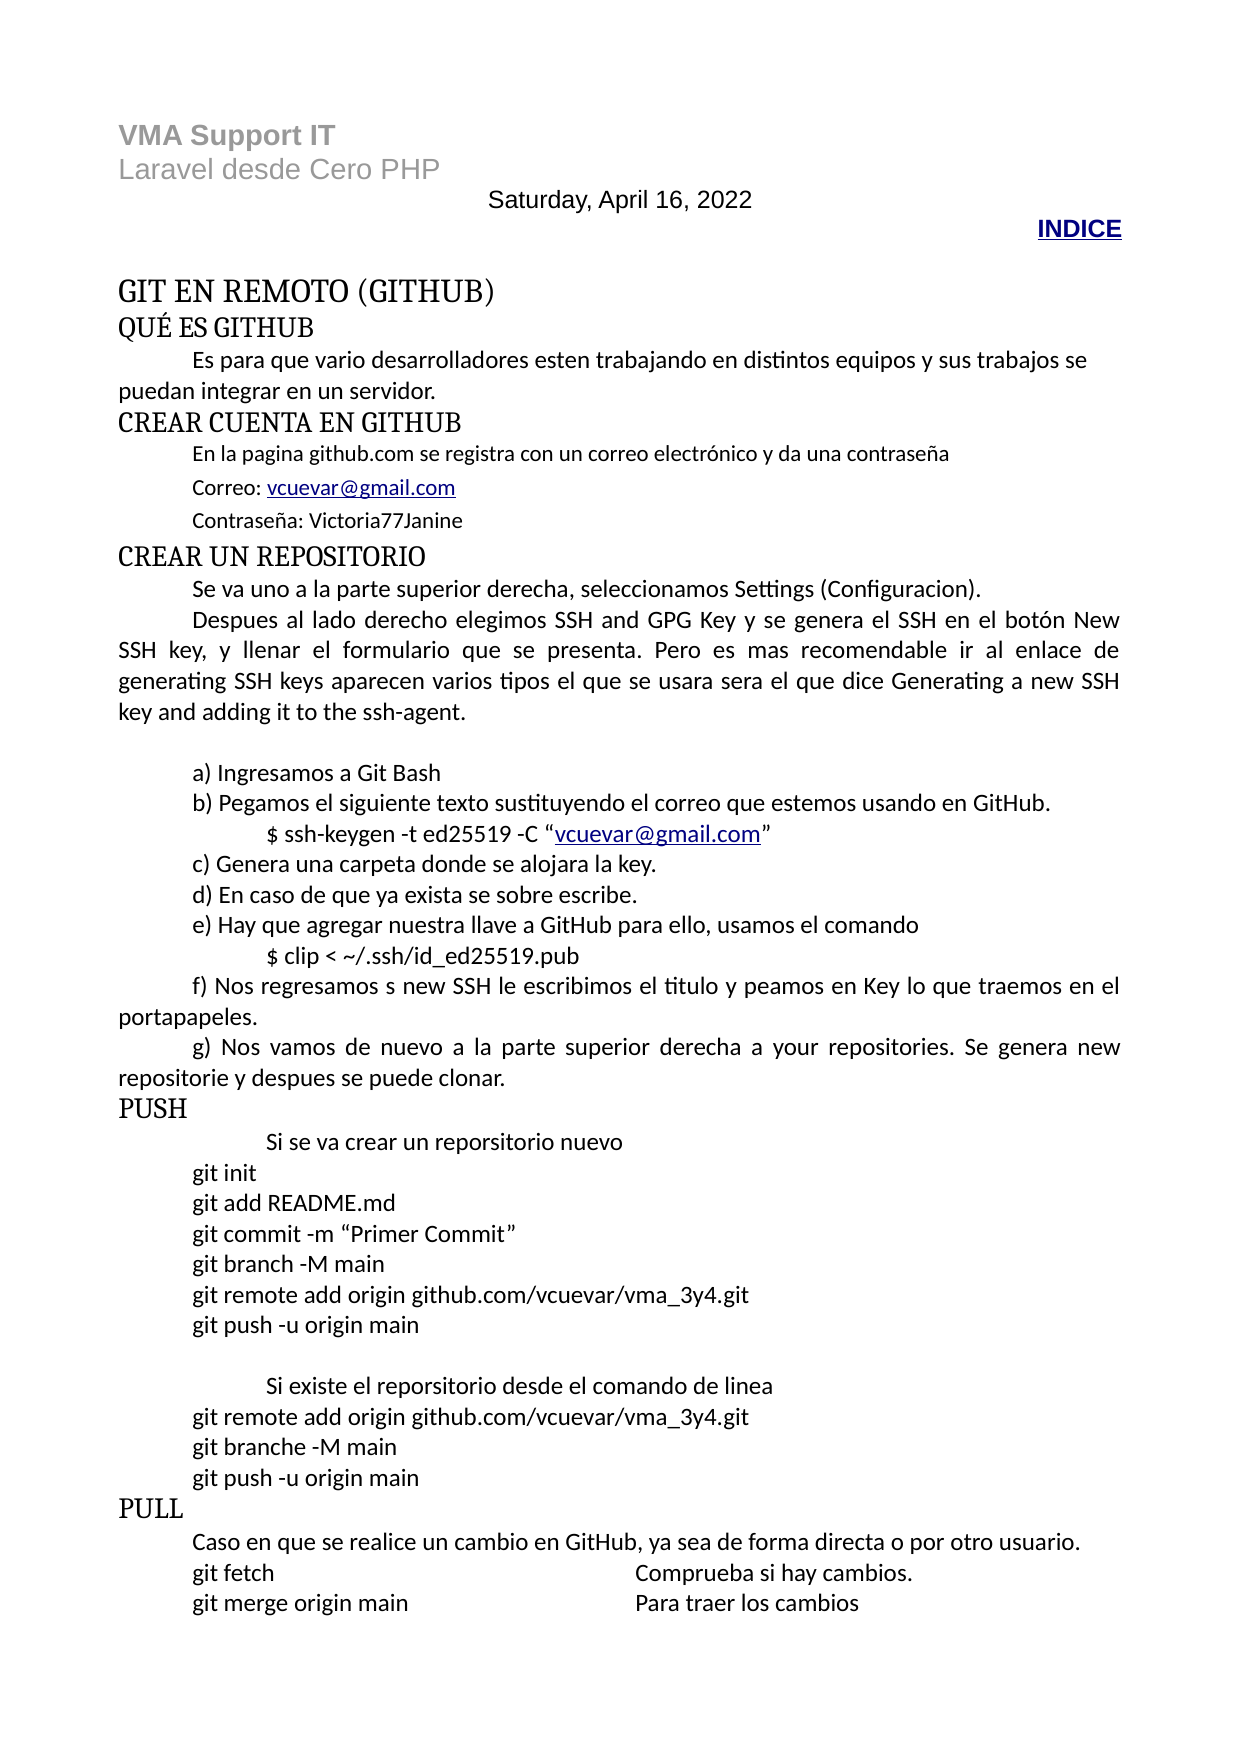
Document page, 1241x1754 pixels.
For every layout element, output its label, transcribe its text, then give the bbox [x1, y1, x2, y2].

text git branche -M main [118, 1431, 1122, 1462]
text En la pagina github.com se registra con un correo electrónico y da una contraseña [118, 439, 1122, 467]
text Se va uno a la parte superior derecha, seleccionamos Settings (Configuracion). [118, 574, 1122, 604]
text Si existe el reporsitorio desde el comando de linea [118, 1370, 1122, 1401]
text $ clip < ~/.ssh/id_ed25519.pub [118, 940, 1122, 970]
text Es para que vario desarrolladores esten trabajando en distintos equipos y sus trabajos se puedan integrar en un servidor. [118, 344, 1122, 406]
text d) En caso de que ya exista se sobre escribe. [118, 879, 1122, 909]
text git push -u origin main [118, 1309, 1122, 1340]
text git branch -M main [118, 1248, 1122, 1279]
text git init [118, 1157, 1122, 1187]
text $ ssh-keygen -t ed25519 -C “vcuevar@gmail.com” [118, 818, 1122, 848]
text a) Ingresamos a Git Bash [118, 757, 1122, 787]
text git merge origin main Para traer los cambios [118, 1587, 1122, 1618]
text Despues al lado derecho elegimos SSH and GPG Key y se genera el SSH en el botón New SSH key, y llenar el formulario que se presenta. Pero es mas recomendable ir al enlace de generating SSH keys aparecen varios tipos el que se usara sera el que dice Generating a new SSH key and adding it to the ssh-agent. [118, 604, 1122, 726]
text git commit -m “Primer Commit” [118, 1218, 1122, 1248]
text git fetch Comprueba si hay cambios. [118, 1557, 1122, 1587]
text b) Pegamos el siguiente texto sustituyendo el correo que estemos usando en GitHub. [118, 787, 1122, 818]
subtitle Git en remoto (GitHub) [118, 272, 1122, 311]
text git add README.md [118, 1187, 1122, 1218]
subtitle Crear un repositorio [118, 540, 1122, 574]
text git push -u origin main [118, 1462, 1122, 1492]
text Si se va crear un reporsitorio nuevo [118, 1126, 1122, 1157]
text git remote add origin github.com/vcuevar/vma_3y4.git [118, 1401, 1122, 1431]
text Caso en que se realice un cambio en GitHub, ya sea de forma directa o por otro usuario. [118, 1526, 1122, 1557]
text git remote add origin github.com/vcuevar/vma_3y4.git [118, 1279, 1122, 1309]
text Contraseña: Victoria77Janine [118, 506, 1122, 534]
subtitle Pull [118, 1492, 1122, 1526]
subtitle Qué es GitHub [118, 311, 1122, 344]
text f) Nos regresamos s new SSH le escribimos el titulo y peamos en Key lo que traemos en el portapapeles. [118, 970, 1122, 1031]
text e) Hay que agregar nuestra llave a GitHub para ello, usamos el comando [118, 909, 1122, 940]
subtitle Push [118, 1092, 1122, 1126]
text g) Nos vamos de nuevo a la parte superior derecha a your repositories. Se genera new repositorie y despues se puede clonar. [118, 1031, 1122, 1092]
text Correo: vcuevar@gmail.com [118, 473, 1122, 501]
text c) Genera una carpeta donde se alojara la key. [118, 848, 1122, 879]
subtitle Crear cuenta en GitHub [118, 406, 1122, 439]
